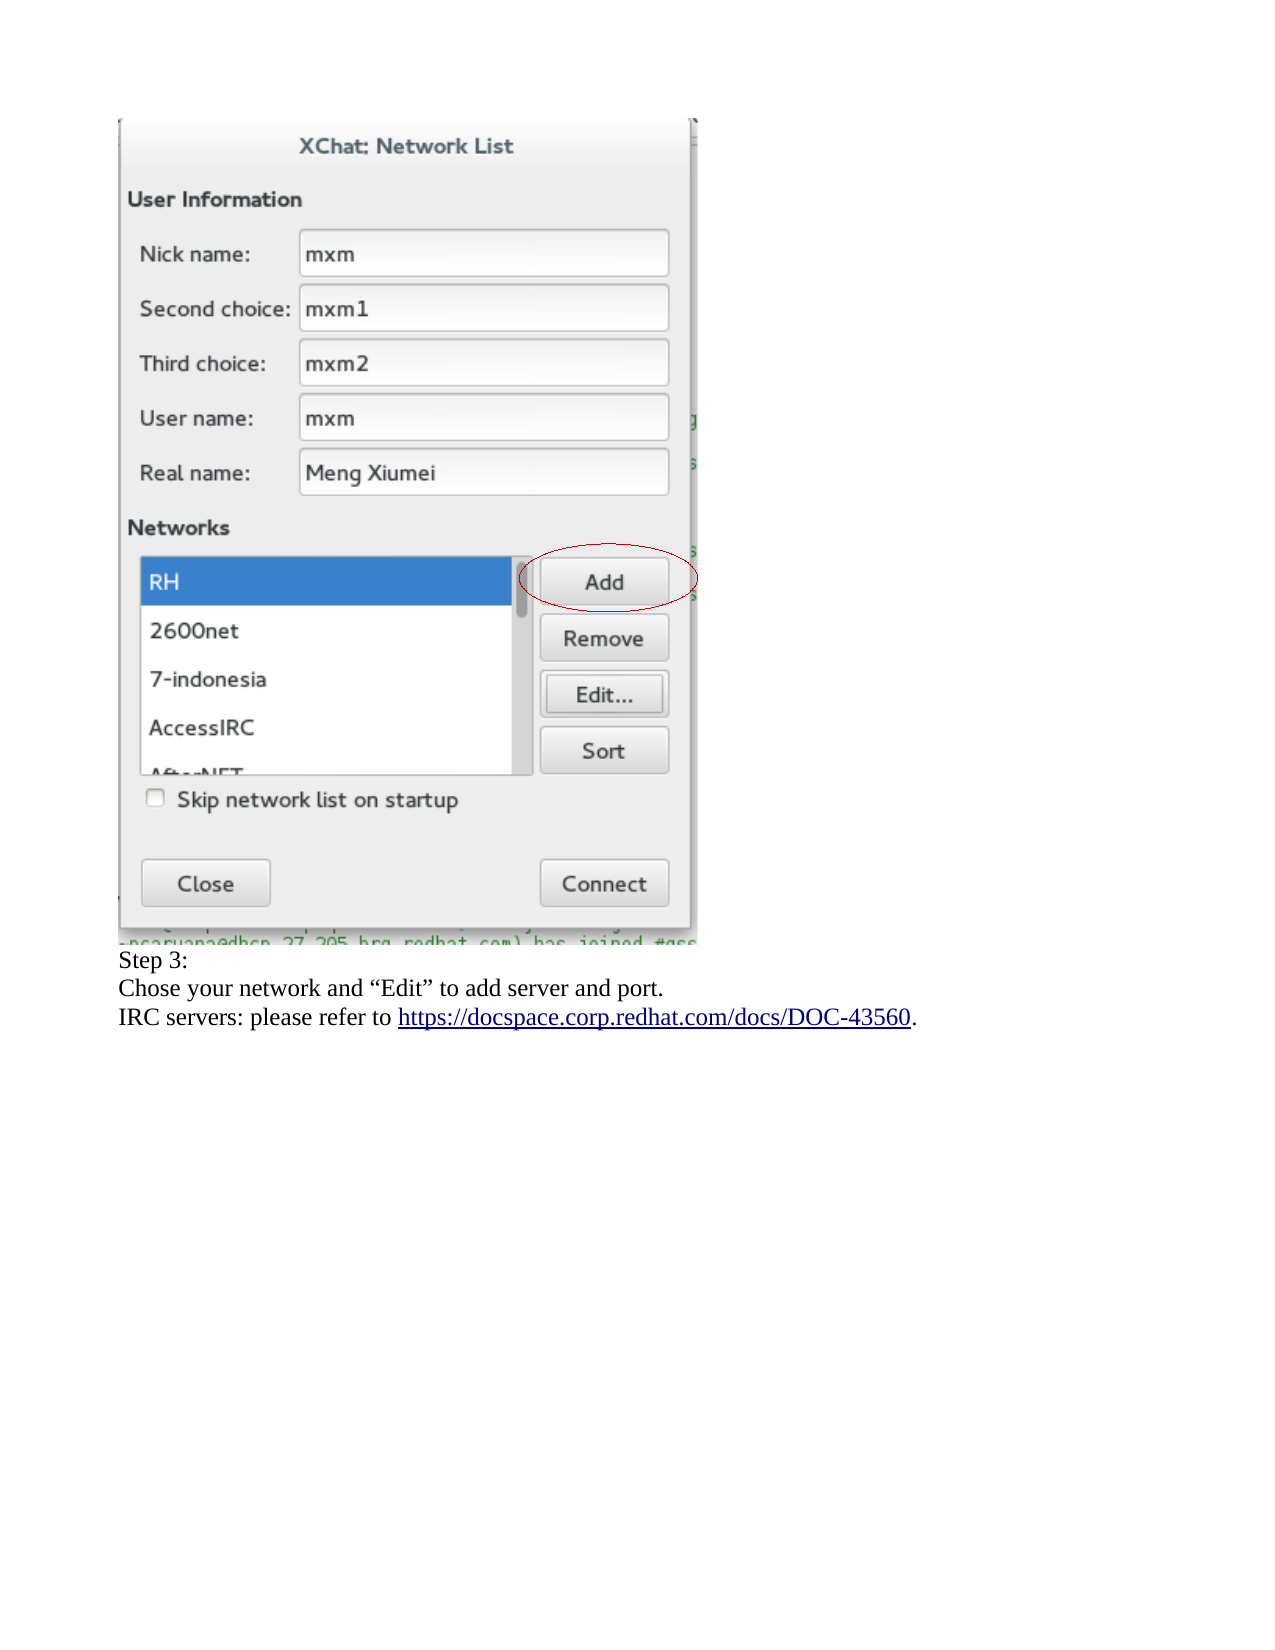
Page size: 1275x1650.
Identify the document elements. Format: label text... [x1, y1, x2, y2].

text IRC servers: please refer to https://docspace.corp.redhat.com/docs/DOC-43560. [118, 1002, 1157, 1031]
text Chose your network and “Edit” to add server and port. [118, 973, 1157, 1002]
picture [118, 118, 698, 945]
text Step 3: [118, 945, 1157, 973]
